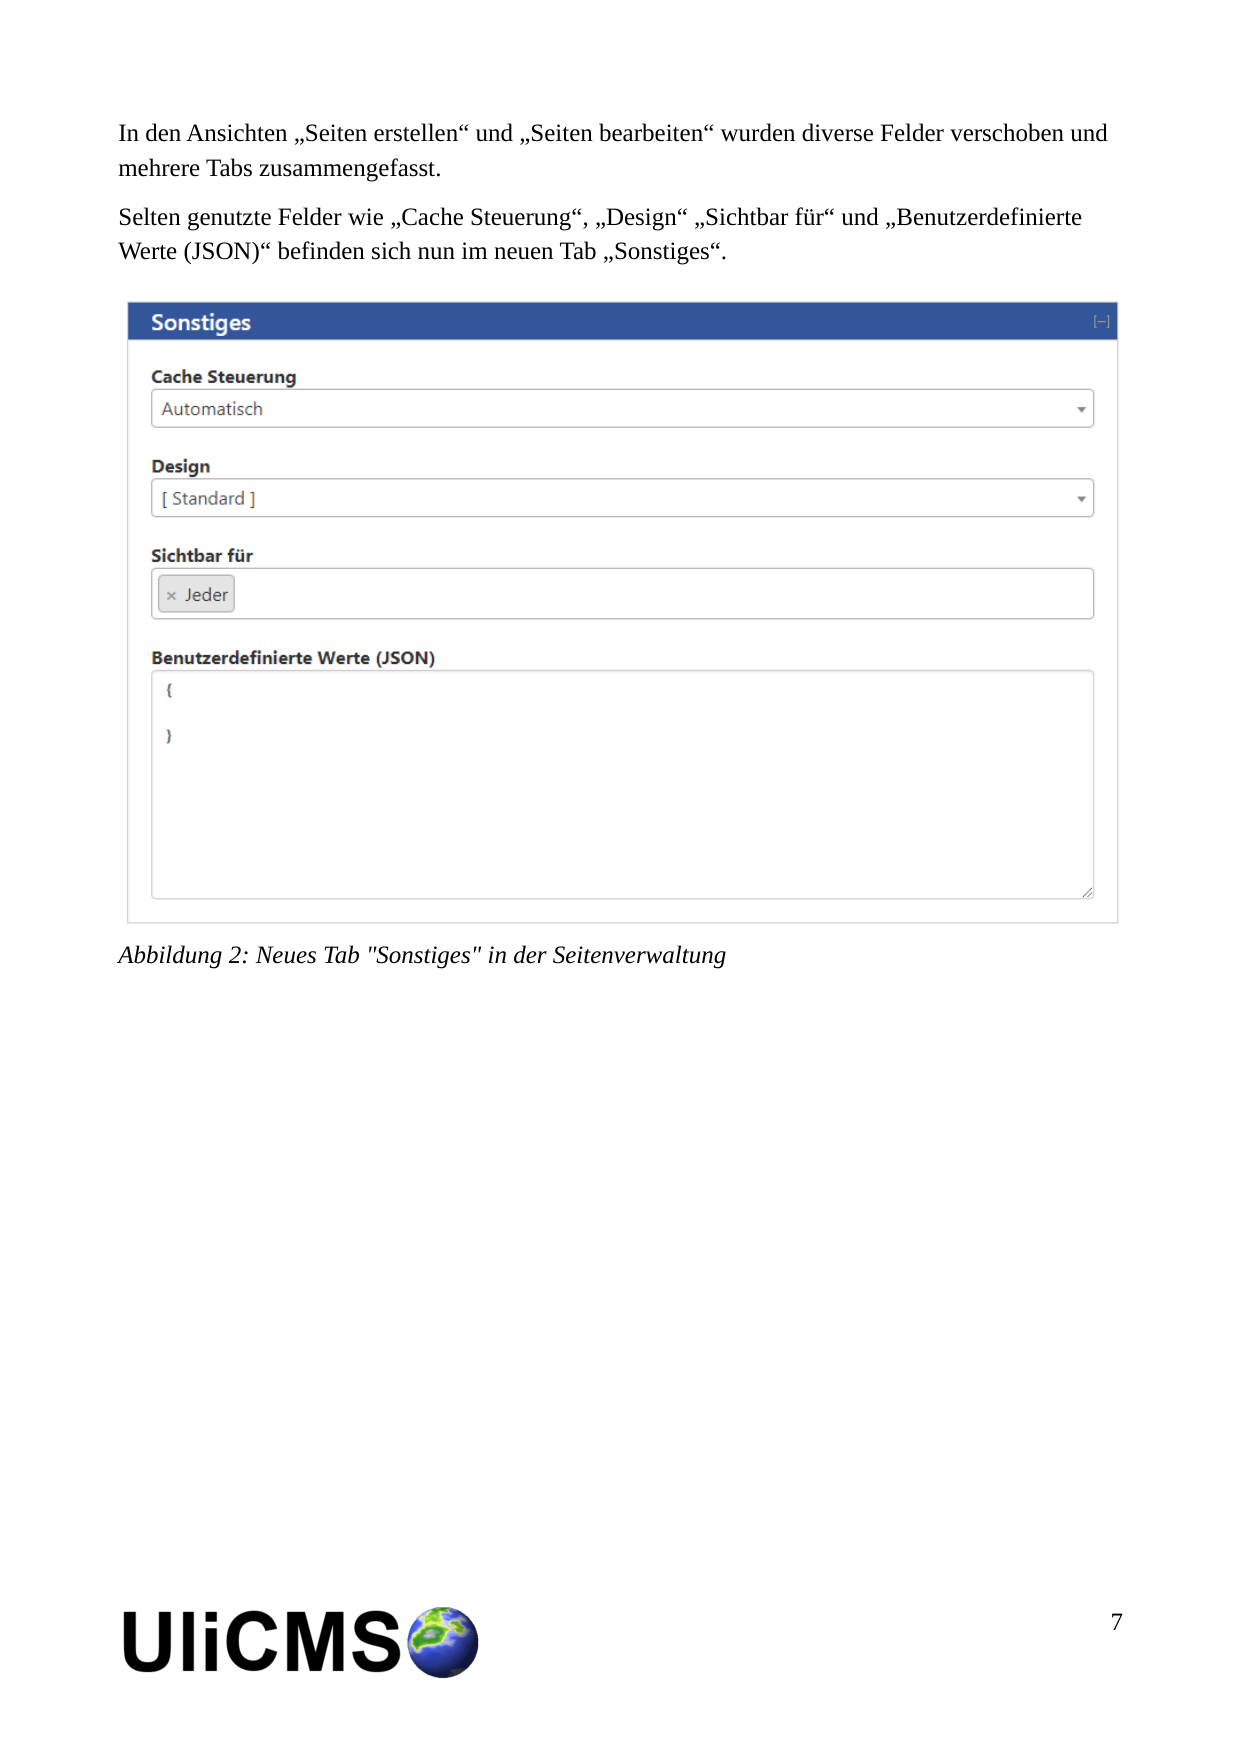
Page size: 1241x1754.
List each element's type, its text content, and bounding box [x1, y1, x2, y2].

picture [118, 297, 1123, 935]
picture [118, 1607, 479, 1681]
text Selten genutzte Felder wie „Cache Steuerung“, „Design“ „Sichtbar für“ und „Benutzerdefinierte Werte (JSON)“ befinden sich nun im neuen Tab „Sonstiges“. [118, 202, 1123, 265]
text Abbildung 2: Neues Tab "Sonstiges" in der Seitenverwaltung [118, 935, 1123, 969]
text In den Ansichten „Seiten erstellen“ und „Seiten bearbeiten“ wurden diverse Felder verschoben und mehrere Tabs zusammengefasst. [118, 118, 1123, 181]
